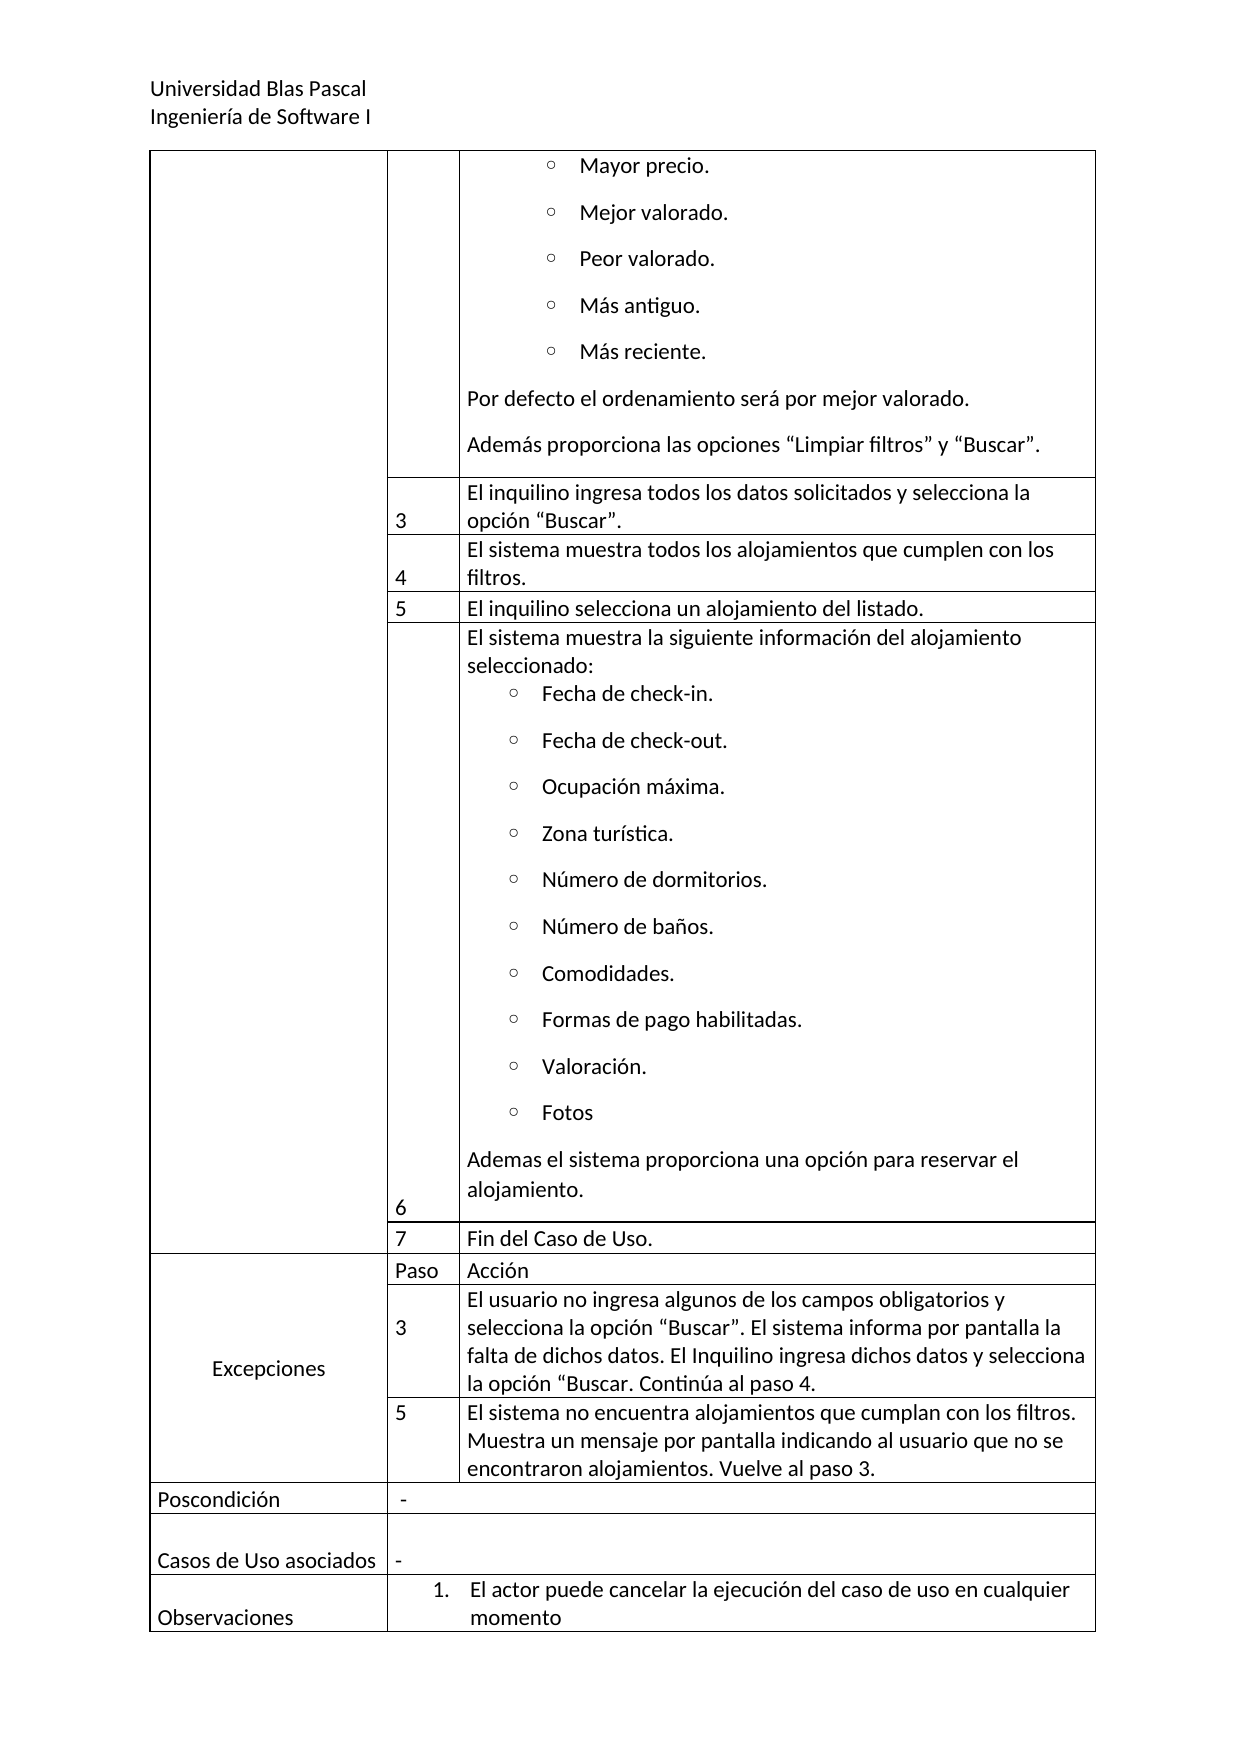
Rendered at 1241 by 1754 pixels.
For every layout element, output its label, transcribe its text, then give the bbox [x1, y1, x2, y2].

table_cell Excepciones [151, 1254, 387, 1482]
table_cell 7 [388, 1223, 459, 1253]
table_cell Poscondición [151, 1483, 387, 1513]
table_cell 3 [388, 478, 459, 534]
table_cell - [388, 1514, 1095, 1574]
table_cell El sistema muestra la siguiente información del alojamiento seleccionado: Fecha de check-in. Fecha de check-out. Ocupación máxima. Zona turística. Número de dormitorios. Número de baños. Comodidades. Formas de pago habilitadas. Valoración. Fotos Ademas el sistema proporciona una opción para reservar el alojamiento. [460, 623, 1095, 1221]
table_cell 3 [388, 1285, 459, 1397]
table_cell El inquilino ingresa todos los datos solicitados y selecciona la opción “Buscar”. [460, 478, 1095, 534]
table_cell El sistema no encuentra alojamientos que cumplan con los filtros. Muestra un mensaje por pantalla indicando al usuario que no se encontraron alojamientos. Vuelve al paso 3. [460, 1398, 1095, 1482]
table_cell Casos de Uso asociados [151, 1514, 387, 1574]
table_cell [388, 151, 459, 477]
table_cell El sistema muestra todos los alojamientos que cumplen con los filtros. [460, 535, 1095, 591]
table_cell [151, 151, 387, 1253]
table_cell - [388, 1483, 1095, 1513]
table_cell Paso [388, 1254, 459, 1284]
table_cell El sistema muestra una interfaz donde se solicitan los siguientes filtros: Fecha de check-in (obligatorio). Fecha de check-out (obligatorio). Cantidad de inquilinos (obligatorio). Zona turística (obligatorio). Número de dormitorios. Número de baños. Checkbox para elegir comodidades: Wifi. Televisión. Netflix. Aire acondicionado. Calefacción. Admite mascota. Pileta. Jacuzzi. Cochera. Servicio de limpieza. Comida a la habitación. Sábanas y toallas. Valoración mínima y máxima. Precio mínimo y máximo. Ordenamientos: Menor precio. Mayor precio. Mejor valorado. Peor valorado. Más antiguo. Más reciente. Por defecto el ordenamiento será por mejor valorado. Además proporciona las opciones “Limpiar filtros” y “Buscar”. [460, 151, 1095, 477]
table_cell El actor puede cancelar la ejecución del caso de uso en cualquier momento [388, 1575, 1095, 1631]
table_cell Observaciones [151, 1575, 387, 1631]
table_cell 5 [388, 1398, 459, 1482]
table_cell Fin del Caso de Uso. [460, 1223, 1095, 1253]
table_cell 6 [388, 623, 459, 1221]
table_cell Acción [460, 1254, 1095, 1284]
table_cell El usuario no ingresa algunos de los campos obligatorios y selecciona la opción “Buscar”. El sistema informa por pantalla la falta de dichos datos. El Inquilino ingresa dichos datos y selecciona la opción “Buscar. Continúa al paso 4. [460, 1285, 1095, 1397]
table_cell 5 [388, 592, 459, 622]
table_cell El inquilino selecciona un alojamiento del listado. [460, 592, 1095, 622]
table_cell 4 [388, 535, 459, 591]
